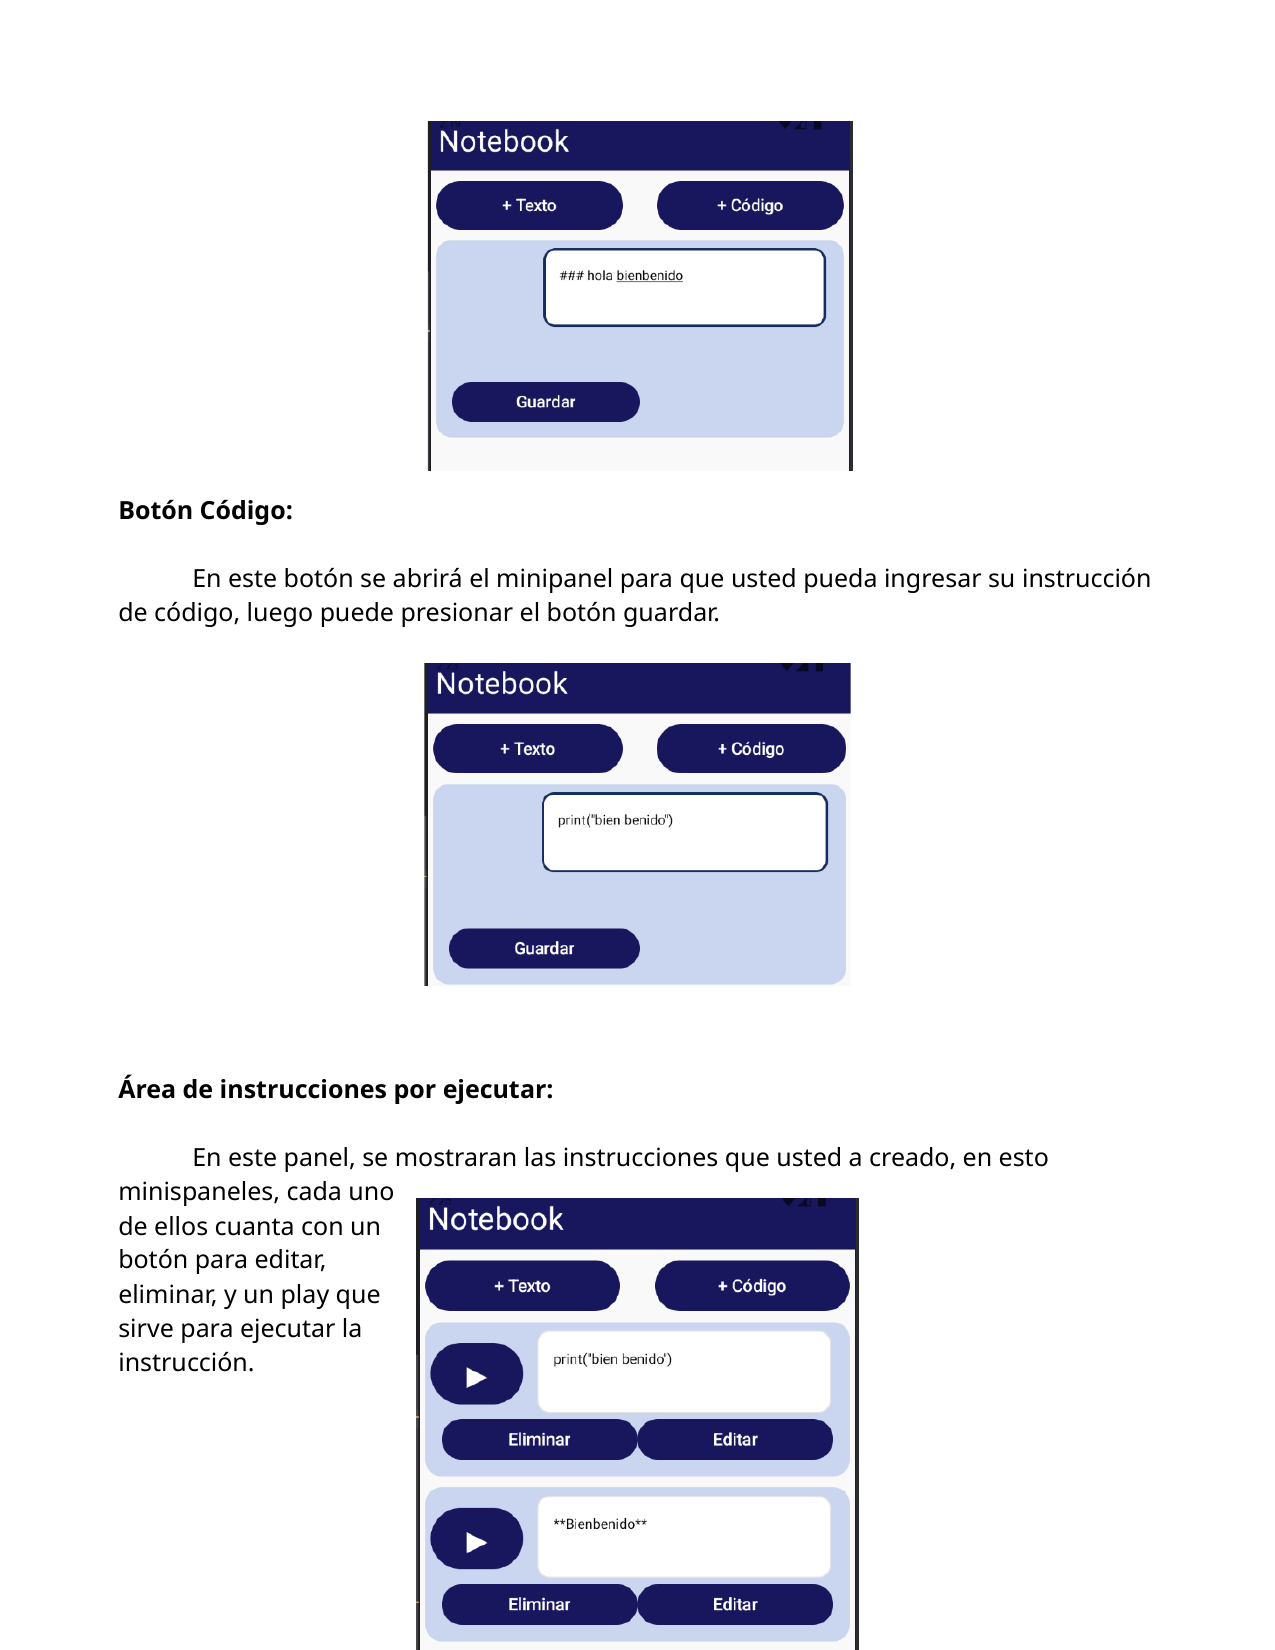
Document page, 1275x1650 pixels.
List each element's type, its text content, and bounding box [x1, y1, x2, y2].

text Botón Código: [118, 493, 1157, 527]
picture [427, 121, 853, 471]
picture [416, 1198, 859, 1650]
text En este botón se abrirá el minipanel para que usted pueda ingresar su instrucción de código, luego puede presionar el botón guardar. [118, 561, 1157, 629]
picture [424, 663, 851, 986]
text En este panel, se mostraran las instrucciones que usted a creado, en esto minispaneles, cada uno de ellos cuanta con un botón para editar, eliminar, y un play que sirve para ejecutar la instrucción. [118, 1140, 1157, 1378]
text Área de instrucciones por ejecutar: [118, 1072, 1157, 1106]
